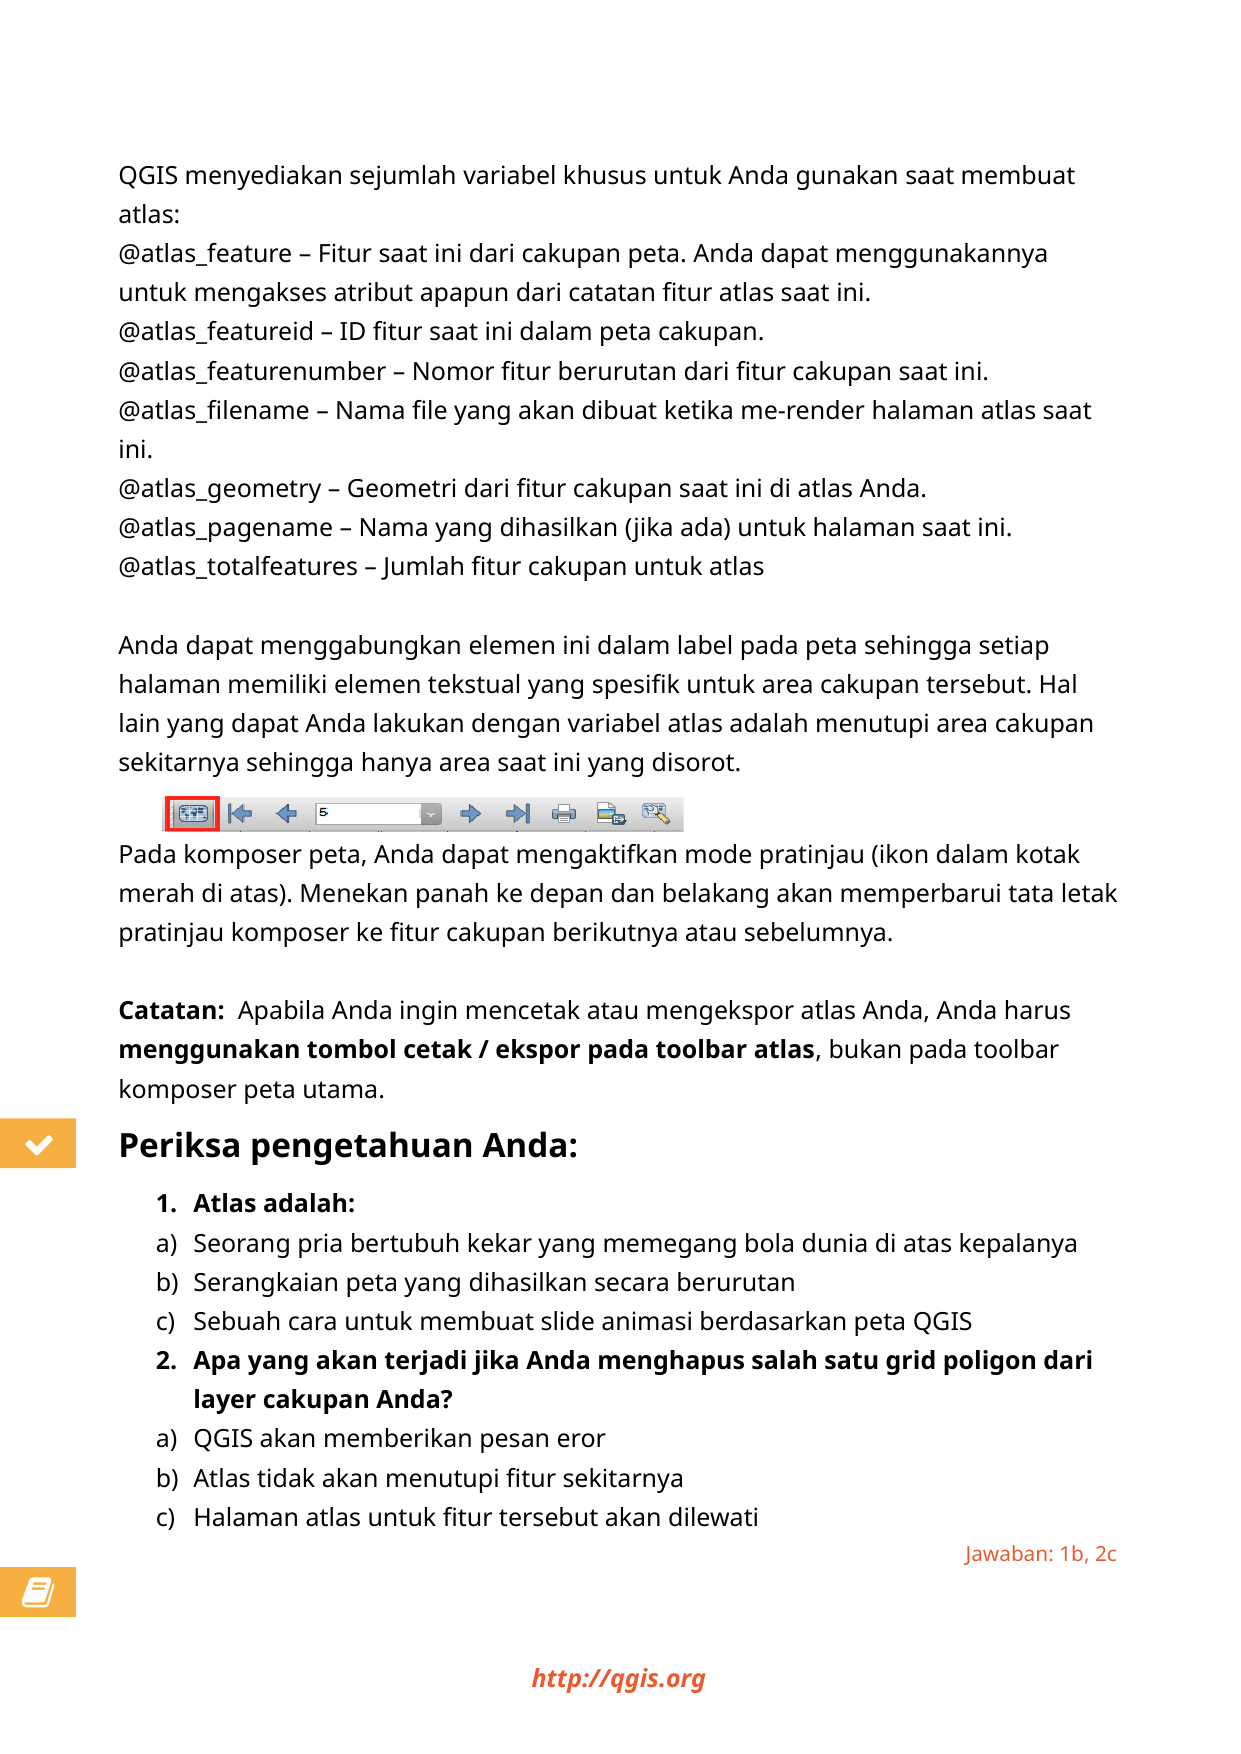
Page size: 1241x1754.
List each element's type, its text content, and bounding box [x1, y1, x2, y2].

text Anda dapat menggabungkan elemen ini dalam label pada peta sehingga setiap halaman memiliki elemen tekstual yang spesifik untuk area cakupan tersebut. Hal lain yang dapat Anda lakukan dengan variabel atlas adalah menutupi area cakupan sekitarnya sehingga hanya area saat ini yang disorot. [118, 627, 1122, 779]
text @atlas_feature – Fitur saat ini dari cakupan peta. Anda dapat menggunakannya untuk mengakses atribut apapun dari catatan fitur atlas saat ini. [118, 236, 1122, 309]
text @atlas_featureid – ID fitur saat ini dalam peta cakupan. [118, 314, 1122, 348]
text Catatan: Apabila Anda ingin mencetak atau mengekspor atlas Anda, Anda harus menggunakan tombol cetak / ekspor pada toolbar atlas, bukan pada toolbar komposer peta utama. [118, 993, 1122, 1105]
text QGIS menyediakan sejumlah variabel khusus untuk Anda gunakan saat membuat atlas: [118, 157, 1122, 231]
text Pada komposer peta, Anda dapat mengaktifkan mode pratinjau (ikon dalam kotak merah di atas). Menekan panah ke depan dan belakang akan memperbarui tata letak pratinjau komposer ke fitur cakupan berikutnya atau sebelumnya. [118, 784, 1122, 949]
subtitle Periksa pengetahuan Anda: [118, 1122, 1122, 1168]
list Apa yang akan terjadi jika Anda menghapus salah satu grid poligon dari layer cakupan Anda? [156, 1343, 1122, 1416]
text @atlas_filename – Nama file yang akan dibuat ketika me-render halaman atlas saat ini. [118, 392, 1122, 466]
list Halaman atlas untuk fitur tersebut akan dilewati [156, 1499, 1122, 1533]
list QGIS akan memberikan pesan eror [156, 1421, 1122, 1455]
list Atlas tidak akan menutupi fitur sekitarnya [156, 1460, 1122, 1494]
list Atlas adalah: [156, 1186, 1122, 1220]
list Seorang pria bertubuh kekar yang memegang bola dunia di atas kepalanya [156, 1225, 1122, 1259]
picture [161, 796, 684, 832]
text Jawaban: 1b, 2c [118, 1539, 1122, 1567]
text @atlas_featurenumber – Nomor fitur berurutan dari fitur cakupan saat ini. [118, 353, 1122, 387]
list Sebuah cara untuk membuat slide animasi berdasarkan peta QGIS [156, 1304, 1122, 1338]
text @atlas_pagename – Nama yang dihasilkan (jika ada) untuk halaman saat ini. [118, 510, 1122, 544]
text @atlas_geometry – Geometri dari fitur cakupan saat ini di atlas Anda. [118, 471, 1122, 505]
list Serangkaian peta yang dihasilkan secara berurutan [156, 1264, 1122, 1298]
text @atlas_totalfeatures – Jumlah fitur cakupan untuk atlas [118, 549, 1122, 583]
